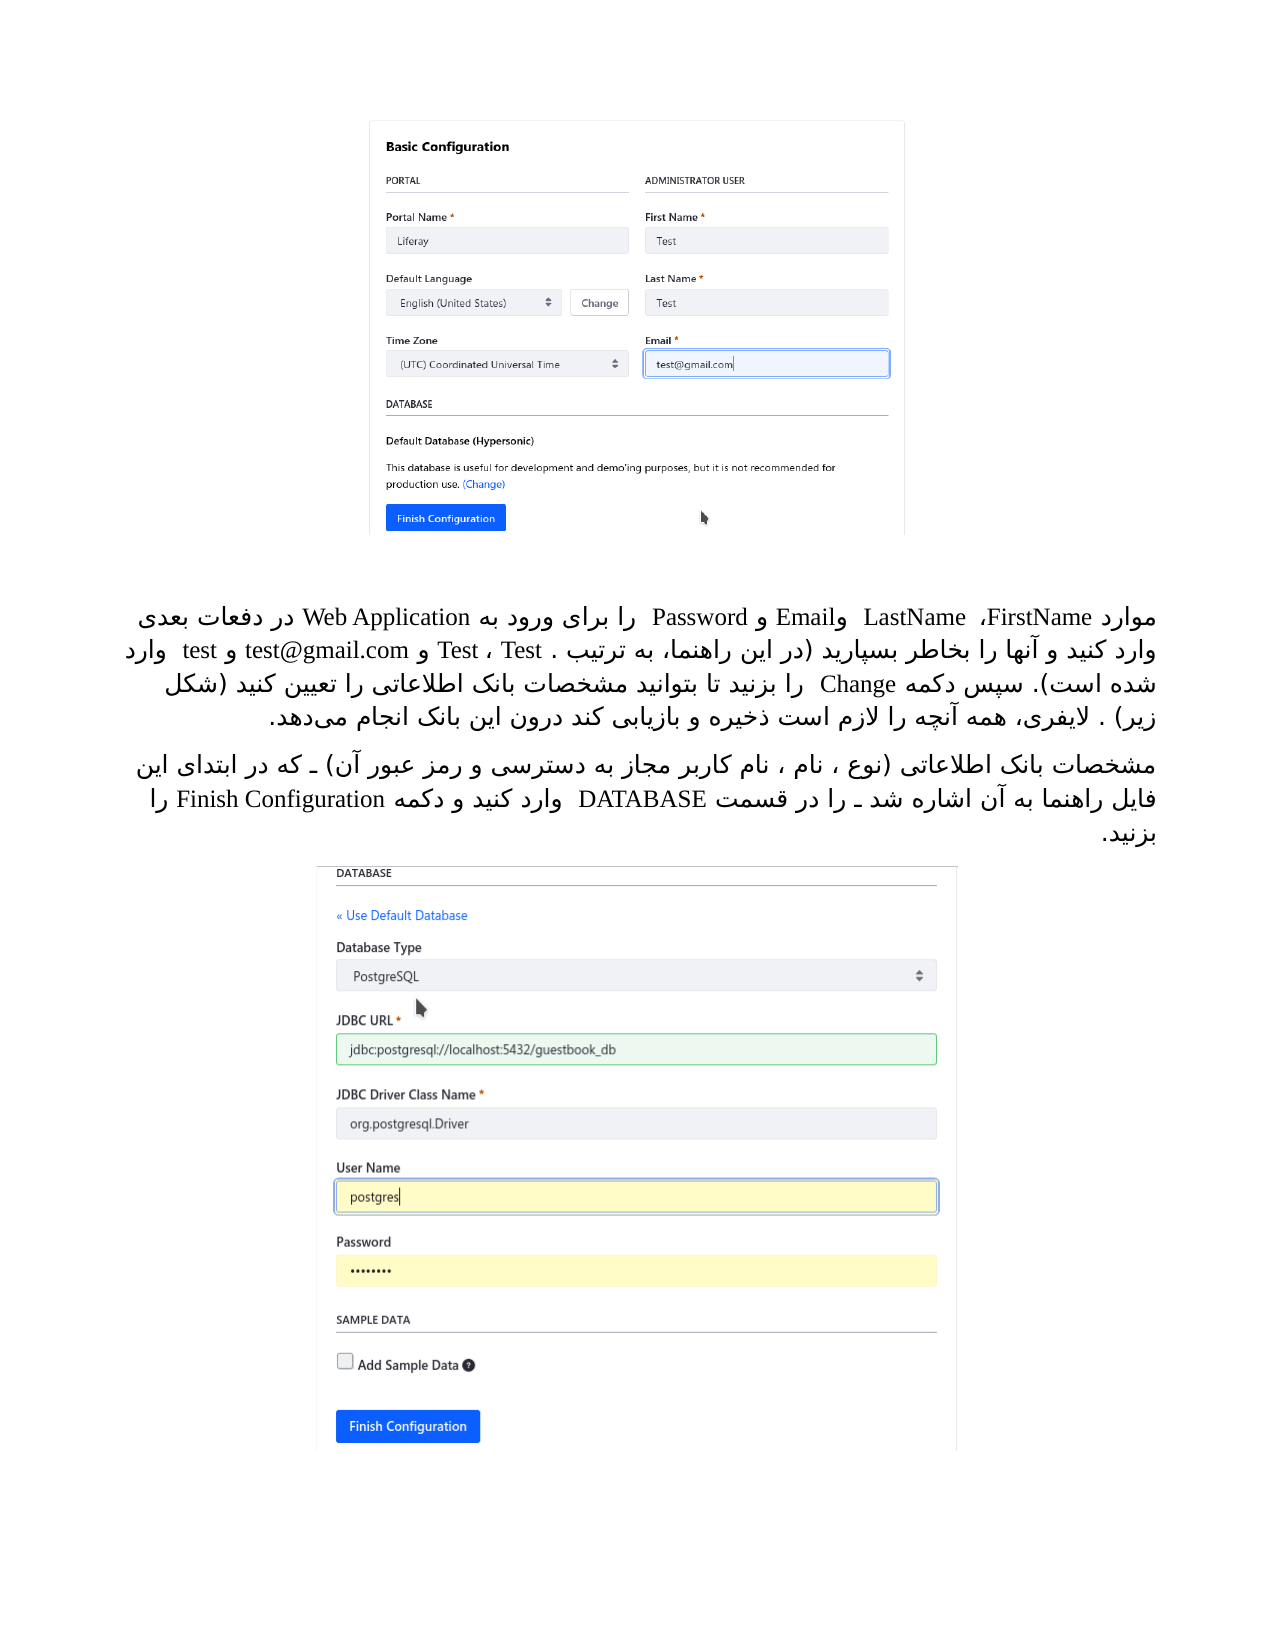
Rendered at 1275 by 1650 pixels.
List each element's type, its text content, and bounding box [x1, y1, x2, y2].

picture [366, 118, 909, 535]
text موارد LastName ،FirstName وEmail و Password را برای ورود به Web Application در دفعات بعدی وارد کنید و آنها را بخاطر بسپارید (در این راهنما، به ترتیب . Test ، Test و test@gmail.com و test وارد شده است). سپس دکمه Change را بزنید تا بتوانید مشخصات بانک اطلاعاتی را تعیین کنید (شکل زیر) . لایفری، همه آنچه را لازم است ذخیره و بازیابی کند درون این بانک انجام می‌دهد. [118, 602, 1157, 732]
picture [316, 866, 958, 1451]
text مشخصات بانک اطلاعاتی (نوع ، نام ، نام کاربر مجاز به دسترسی و رمز عبور آن) ـ که در ابتدای این فایل راهنما به آن اشاره شد ـ را در قسمت DATABASE وارد کنید و دکمه Finish Configuration را بزنید. [118, 751, 1157, 847]
